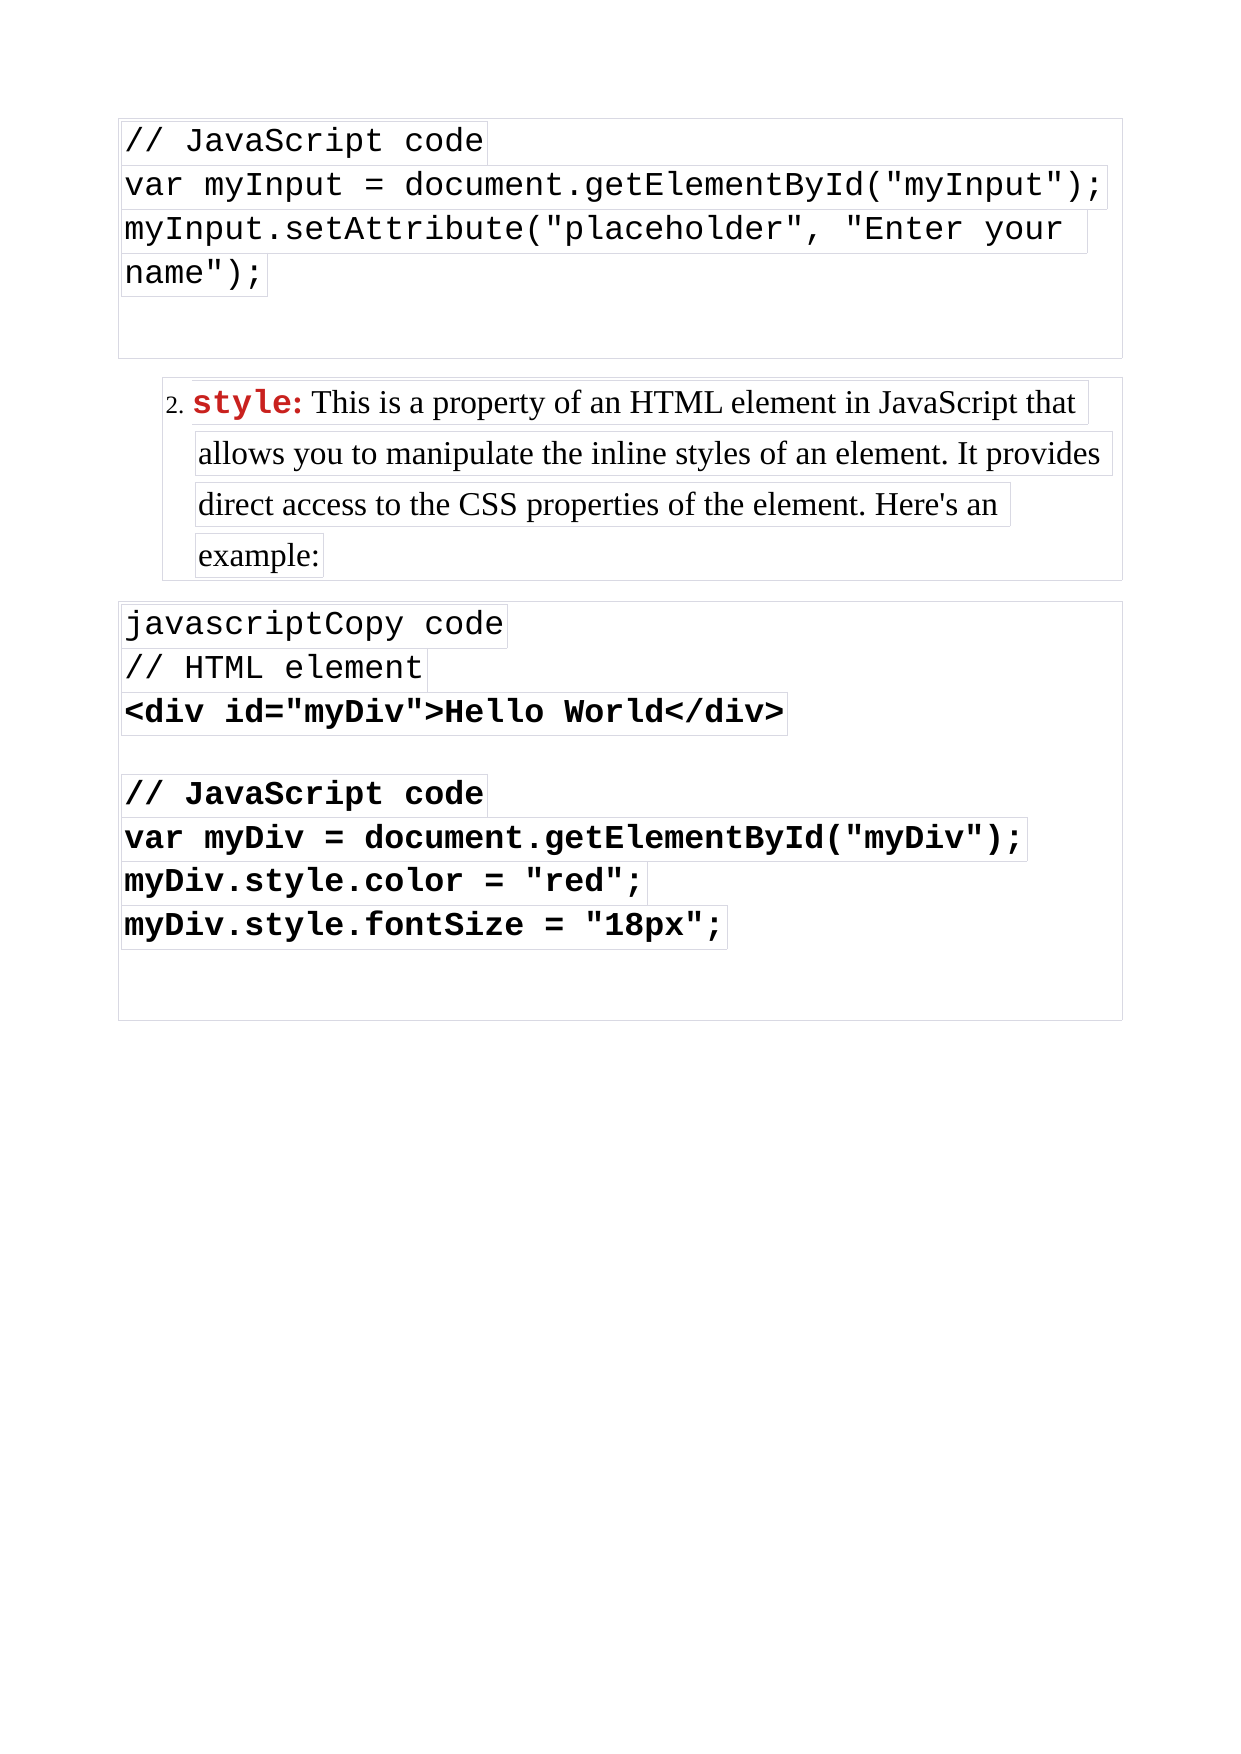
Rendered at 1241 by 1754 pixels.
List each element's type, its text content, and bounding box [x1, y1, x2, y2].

text // HTML element [122, 649, 427, 689]
text var myInput = document.getElementById("myInput"); [488, 162, 1122, 206]
text myInput.setAttribute("placeholder", "Enter your name"); [268, 206, 1122, 297]
text var myDiv = document.getElementById("myDiv"); [122, 818, 1027, 858]
text <div id="myDiv">Hello World</div> [428, 689, 1122, 736]
text [648, 858, 1122, 902]
text myInput.setAttribute("placeholder", "Enter your name"); [122, 254, 267, 296]
text myDiv.style.color = "red"; [122, 862, 647, 902]
text javascriptCopy code [119, 602, 1122, 645]
text myInput.setAttribute("placeholder", "Enter your name"); [122, 210, 1087, 253]
text // JavaScript code [119, 119, 1122, 162]
text var myInput = document.getElementById("myInput"); [122, 166, 1107, 206]
text myDiv.style.fontSize = "18px"; [648, 902, 1122, 949]
text myDiv.style.fontSize = "18px"; [122, 906, 727, 949]
text var myDiv = document.getElementById("myDiv"); [488, 814, 1122, 858]
text <div id="myDiv">Hello World</div> [122, 693, 787, 735]
list style: This is a property of an HTML element in JavaScript that allows you to manipulate the inline styles of an element. It provides direct access to the CSS properties of the element. Here's an example: [163, 378, 1122, 580]
text [428, 645, 1122, 689]
text // JavaScript code [119, 770, 1122, 814]
